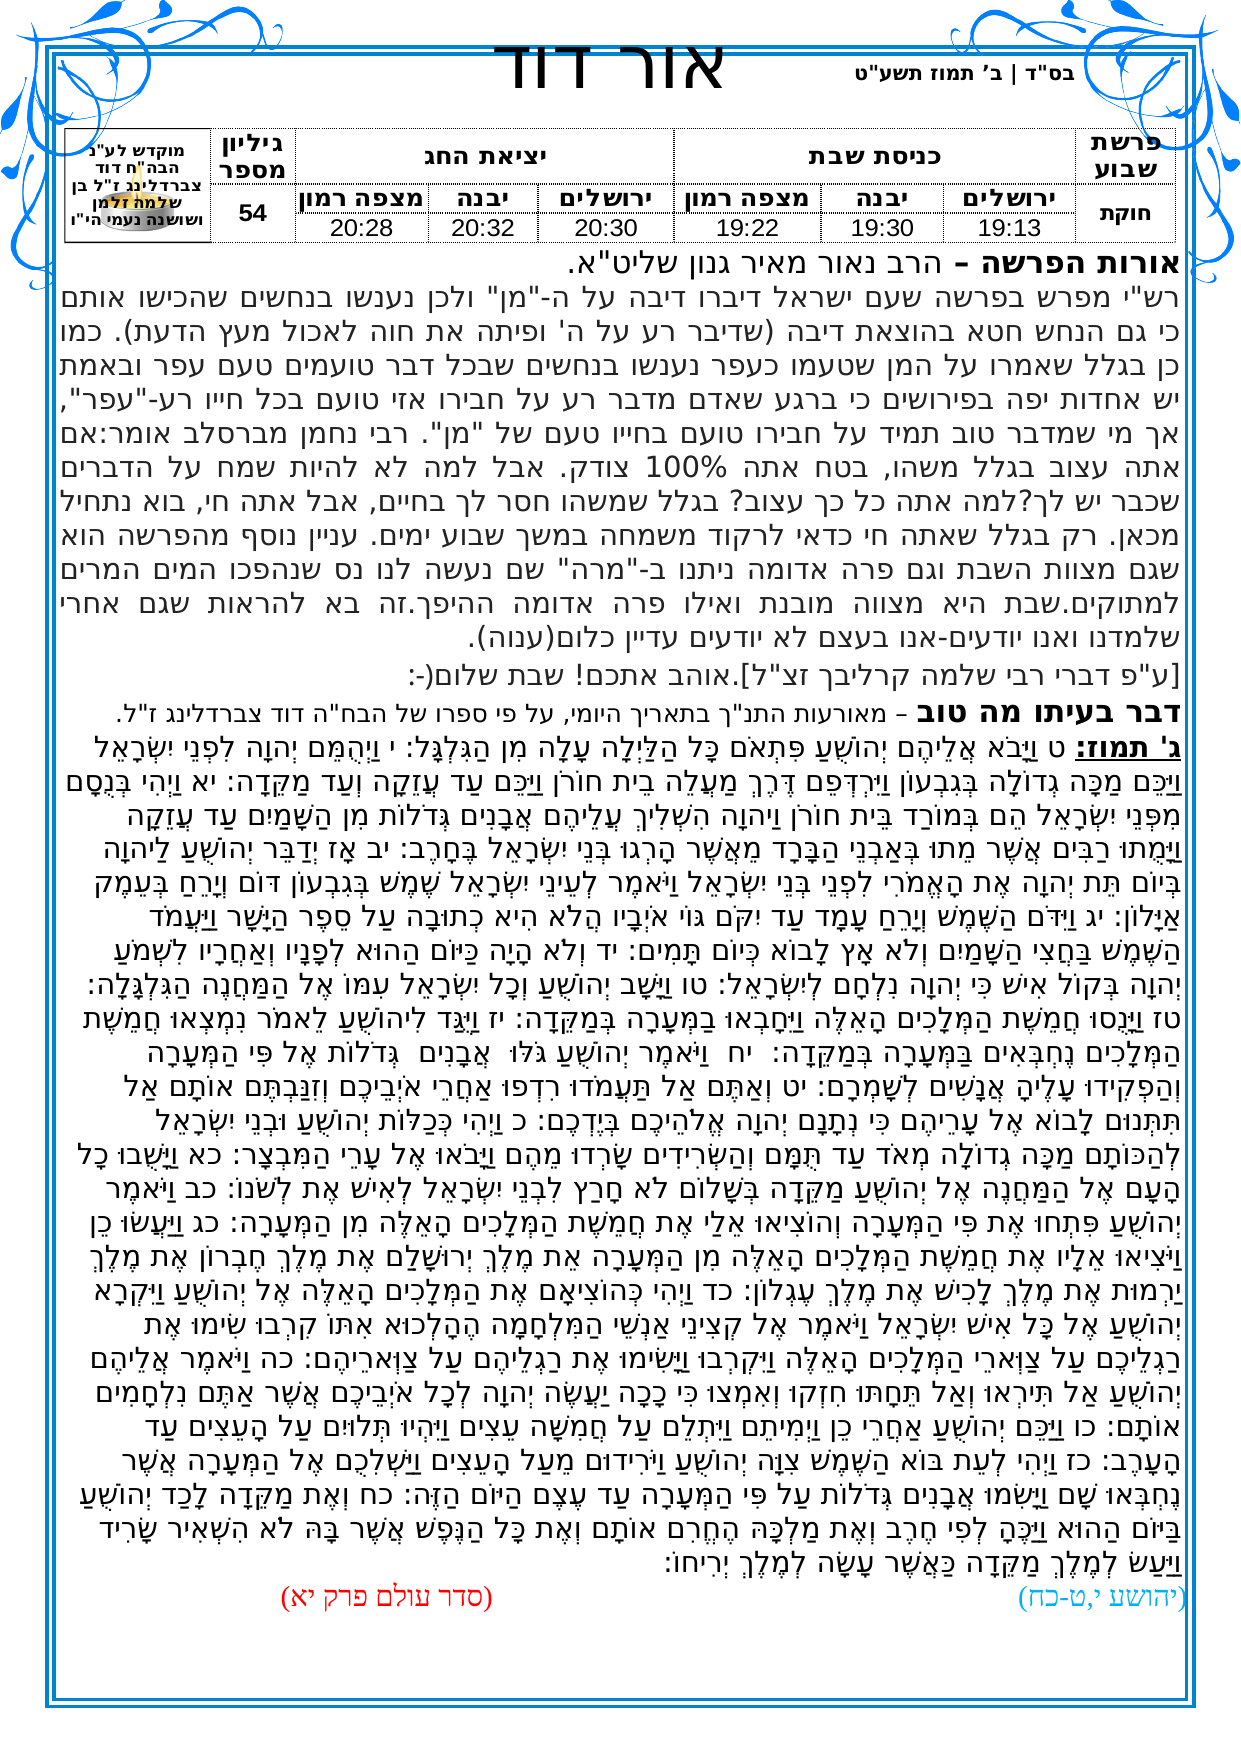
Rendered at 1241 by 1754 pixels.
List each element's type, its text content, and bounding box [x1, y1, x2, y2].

picture [950, 0, 1241, 283]
text אורות הפרשה – הרב נאור מאיר גנון שליט"א. [283, 119, 950, 280]
text [ע"פ דברי רבי שלמה קרליבך זצ"ל].אוהב אתכם! שבת שלום‎:-)‎ [59, 654, 1182, 693]
picture [49, 49, 283, 290]
picture [0, 0, 283, 290]
list (יהושע י,ט-כח) (סדר עולם פרק יא) [59, 1579, 1185, 1612]
text דבר בעיתו מה טוב – מאורעות התנ"ך בתאריך היומי, על פי ספרו של הבח"ה דוד צברדלינג ז"ל. ג' תמוז: ט וַיָּבֹא אֲלֵיהֶם יְהוֹשֻׁעַ פִּתְאֹם כָּל הַלַּיְלָה עָלָה מִן הַגִּלְגָּל: י וַיְהֻמֵּם יְהוָה לִפְנֵי יִשְׂרָאֵל וַיַּכֵּם מַכָּה גְדוֹלָה בְּגִבְעוֹן וַיִּרְדְּפֵם דֶּרֶךְ מַעֲלֵה בֵית חוֹרֹן וַיַּכֵּם עַד עֲזֵקָה וְעַד מַקֵּדָה: יא וַיְהִי בְּנֻסָם מִפְּנֵי יִשְׂרָאֵל הֵם בְּמוֹרַד בֵּית חוֹרֹן וַיהוָה הִשְׁלִיךְ עֲלֵיהֶם אֲבָנִים גְּדֹלוֹת מִן הַשָּׁמַיִם עַד עֲזֵקָה וַיָּמֻתוּ רַבִּים אֲשֶׁר מֵתוּ בְּאַבְנֵי הַבָּרָד מֵאֲשֶׁר הָרְגוּ בְּנֵי יִשְׂרָאֵל בֶּחָרֶב: יב אָז יְדַבֵּר יְהוֹשֻׁעַ לַיהוָה בְּיוֹם תֵּת יְהוָה אֶת הָאֱמֹרִי לִפְנֵי בְּנֵי יִשְׂרָאֵל וַיֹּאמֶר לְעֵינֵי יִשְׂרָאֵל שֶׁמֶשׁ בְּגִבְעוֹן דּוֹם וְיָרֵחַ בְּעֵמֶק אַיָּלוֹן: יג וַיִּדֹּם הַשֶּׁמֶשׁ וְיָרֵחַ עָמָד עַד יִקֹּם גּוֹי אֹיְבָיו הֲלֹא הִיא כְתוּבָה עַל סֵפֶר הַיָּשָׁר וַיַּעֲמֹד הַשֶּׁמֶשׁ בַּחֲצִי הַשָּׁמַיִם וְלֹא אָץ לָבוֹא כְּיוֹם תָּמִים: יד וְלֹא הָיָה כַּיּוֹם הַהוּא לְפָנָיו וְאַחֲרָיו לִשְׁמֹעַ יְהוָה בְּקוֹל אִישׁ כִּי יְהוָה נִלְחָם לְיִשְׂרָאֵל: טו וַיָּשָׁב יְהוֹשֻׁעַ וְכָל יִשְׂרָאֵל עִמּוֹ אֶל הַמַּחֲנֶה הַגִּלְגָּלָה: טז וַיָּנֻסוּ חֲמֵשֶׁת הַמְּלָכִים הָאֵלֶּה וַיֵּחָבְאוּ בַמְּעָרָה בְּמַקֵּדָה: יז וַיֻּגַּד לִיהוֹשֻׁעַ לֵאמֹר נִמְצְאוּ חֲמֵשֶׁת הַמְּלָכִים נֶחְבְּאִים בַּמְּעָרָה בְּמַקֵּדָה: יח וַיֹּאמֶר יְהוֹשֻׁעַ גֹּלּוּ אֲבָנִים גְּדֹלוֹת אֶל פִּי הַמְּעָרָה וְהַפְקִידוּ עָלֶיהָ אֲנָשִׁים לְשָׁמְרָם: יט וְאַתֶּם אַל תַּעֲמֹדוּ רִדְפוּ אַחֲרֵי אֹיְבֵיכֶם וְזִנַּבְתֶּם אוֹתָם אַל תִּתְּנוּם לָבוֹא אֶל עָרֵיהֶם כִּי נְתָנָם יְהוָה אֱלֹהֵיכֶם בְּיֶדְכֶם: כ וַיְהִי כְּכַלּוֹת יְהוֹשֻׁעַ וּבְנֵי יִשְׂרָאֵל לְהַכּוֹתָם מַכָּה גְדוֹלָה מְאֹד עַד תֻּמָּם וְהַשְּׂרִידִים שָׂרְדוּ מֵהֶם וַיָּבֹאוּ אֶל עָרֵי הַמִּבְצָר: כא וַיָּשֻׁבוּ כָל הָעָם אֶל הַמַּחֲנֶה אֶל יְהוֹשֻׁעַ מַקֵּדָה בְּשָׁלוֹם לֹא חָרַץ לִבְנֵי יִשְׂרָאֵל לְאִישׁ אֶת לְשֹׁנוֹ: כב וַיֹּאמֶר יְהוֹשֻׁעַ פִּתְחוּ אֶת פִּי הַמְּעָרָה וְהוֹצִיאוּ אֵלַי אֶת חֲמֵשֶׁת הַמְּלָכִים הָאֵלֶּה מִן הַמְּעָרָה: כג וַיַּעֲשׂוּ כֵן וַיֹּצִיאוּ אֵלָיו אֶת חֲמֵשֶׁת הַמְּלָכִים הָאֵלֶּה מִן הַמְּעָרָה אֵת מֶלֶךְ יְרוּשָׁלַ‍ִם אֶת מֶלֶךְ חֶבְרוֹן אֶת מֶלֶךְ יַרְמוּת אֶת מֶלֶךְ לָכִישׁ אֶת מֶלֶךְ עֶגְלוֹן: כד וַיְהִי כְּהוֹצִיאָם אֶת הַמְּלָכִים הָאֵלֶּה אֶל יְהוֹשֻׁעַ וַיִּקְרָא יְהוֹשֻׁעַ אֶל כָּל אִישׁ יִשְׂרָאֵל וַיֹּאמֶר אֶל קְצִינֵי אַנְשֵׁי הַמִּלְחָמָה הֶהָלְכוּא אִתּוֹ קִרְבוּ שִׂימוּ אֶת רַגְלֵיכֶם עַל צַוְּארֵי הַמְּלָכִים הָאֵלֶּה וַיִּקְרְבוּ וַיָּשִׂימוּ אֶת רַגְלֵיהֶם עַל צַוְּארֵיהֶם: כה וַיֹּאמֶר אֲלֵיהֶם יְהוֹשֻׁעַ אַל תִּירְאוּ וְאַל תֵּחָתּוּ חִזְקוּ וְאִמְצוּ כִּי כָכָה יַעֲשֶׂה יְהוָה לְכָל אֹיְבֵיכֶם אֲשֶׁר אַתֶּם נִלְחָמִים אוֹתָם: כו וַיַּכֵּם יְהוֹשֻׁעַ אַחֲרֵי כֵן וַיְמִיתֵם וַיִּתְלֵם עַל חֲמִשָּׁה עֵצִים וַיִּהְיוּ תְּלוּיִם עַל הָעֵצִים עַד הָעָרֶב: כז וַיְהִי לְעֵת בּוֹא הַשֶּׁמֶשׁ צִוָּה יְהוֹשֻׁעַ וַיֹּרִידוּם מֵעַל הָעֵצִים וַיַּשְׁלִכֻם אֶל הַמְּעָרָה אֲשֶׁר נֶחְבְּאוּ שָׁם וַיָּשִׂמוּ אֲבָנִים גְּדֹלוֹת עַל פִּי הַמְּעָרָה עַד עֶצֶם הַיּוֹם הַזֶּה: כח וְאֶת מַקֵּדָה לָכַד יְהוֹשֻׁעַ בַּיּוֹם הַהוּא וַיַּכֶּהָ לְפִי חֶרֶב וְאֶת מַלְכָּהּ הֶחֱרִם אוֹתָם וְאֶת כָּל הַנֶּפֶשׁ אֲשֶׁר בָּהּ לֹא הִשְׁאִיר שָׂרִיד וַיַּעַשׂ לְמֶלֶךְ מַקֵּדָה כַּאֲשֶׁר עָשָׂה לְמֶלֶךְ יְרִיחוֹ: [59, 693, 1182, 1579]
text רש"י מפרש בפרשה שעם ישראל דיברו דיבה על ה-"מן" ולכן נענשו בנחשים שהכישו אותם כי גם הנחש חטא בהוצאת דיבה (שדיבר רע על ה' ופיתה את חוה לאכול מעץ הדעת). כמו כן בגלל שאמרו על המן שטעמו כעפר נענשו בנחשים שבכל דבר טועמים טעם עפר ובאמת יש אחדות יפה בפירושים כי ברגע שאדם מדבר רע על חבירו אזי טועם בכל חייו רע-"עפר",אך מי שמדבר טוב תמיד על חבירו טועם בחייו טעם של "מן". רבי נחמן מברסלב אומר:אם אתה עצוב בגלל משהו, בטח אתה 100% צודק. אבל למה לא להיות שמח על הדברים שכבר יש לך?למה אתה כל כך עצוב? בגלל שמשהו חסר לך בחיים, אבל אתה חי, בוא נתחיל מכאן. רק בגלל שאתה חי כדאי לרקוד משמחה במשך שבוע ימים. עניין נוסף מהפרשה הוא שגם מצוות השבת וגם פרה אדומה ניתנו ב-"מרה" שם נעשה לנו נס שנהפכו המים המרים למתוקים.שבת היא מצווה מובנת ואילו פרה אדומה ההיפך.זה בא להראות שגם אחרי שלמדנו ואנו יודעים-אנו בעצם לא יודעים עדיין כלום(ענוה). [59, 280, 1182, 654]
picture [56, 56, 283, 290]
